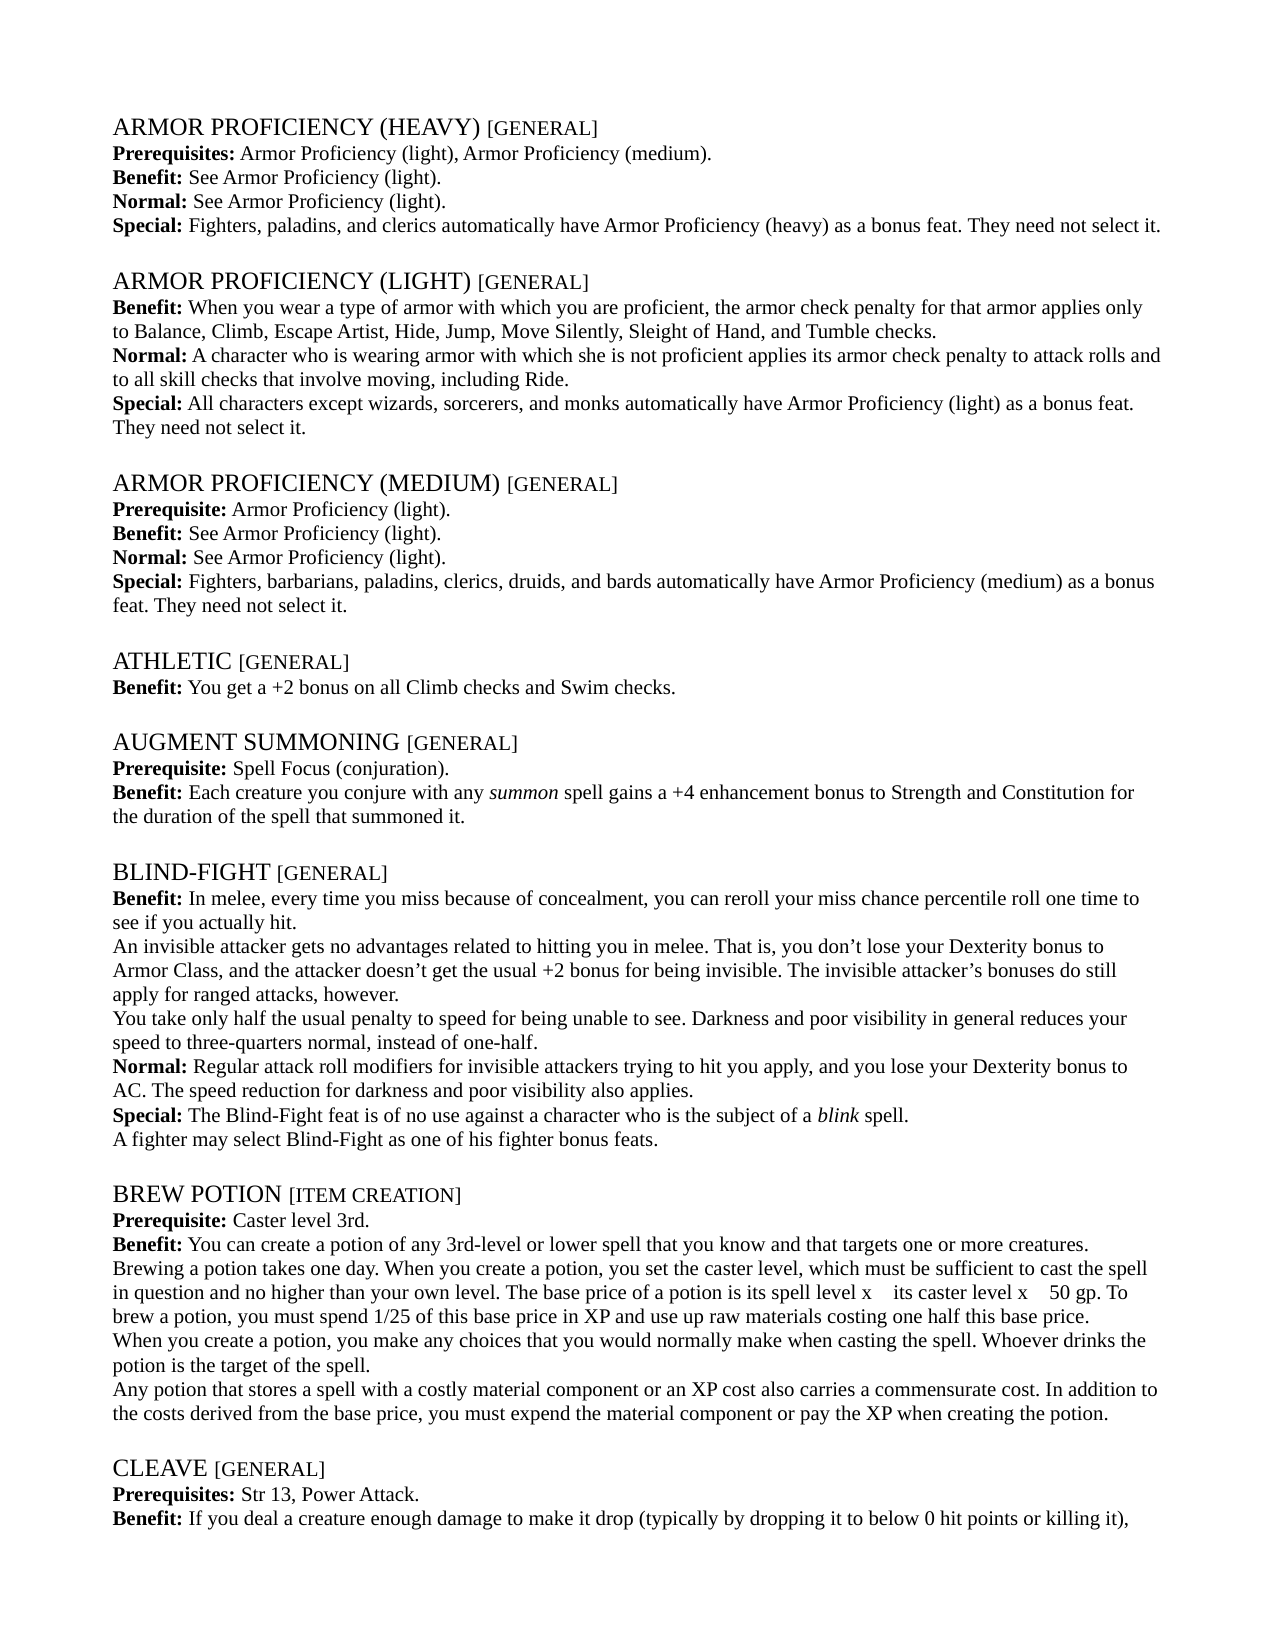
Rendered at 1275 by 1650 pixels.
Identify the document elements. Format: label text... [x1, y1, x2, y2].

text Prerequisite: Caster level 3rd. [112, 1208, 1162, 1232]
text BLIND-FIGHT [GENERAL] [112, 857, 1162, 886]
text You take only half the usual penalty to speed for being unable to see. Darkness and poor visibility in general reduces your speed to three-quarters normal, instead of one-half. [112, 1006, 1162, 1054]
text An invisible attacker gets no advantages related to hitting you in melee. That is, you don’t lose your Dexterity bonus to Armor Class, and the attacker doesn’t get the usual +2 bonus for being invisible. The invisible attacker’s bonuses do still apply for ranged attacks, however. [112, 934, 1162, 1006]
text Special: Fighters, barbarians, paladins, clerics, druids, and bards automatically have Armor Proficiency (medium) as a bonus feat. They need not select it. [112, 569, 1162, 617]
text ATHLETIC [GENERAL] [112, 646, 1162, 675]
text Prerequisites: Armor Proficiency (light), Armor Proficiency (medium). [112, 141, 1162, 165]
text Prerequisites: Str 13, Power Attack. [112, 1482, 1162, 1506]
text Benefit: You get a +2 bonus on all Climb checks and Swim checks. [112, 675, 1162, 699]
text ARMOR PROFICIENCY (LIGHT) [GENERAL] [112, 266, 1162, 295]
text ARMOR PROFICIENCY (MEDIUM) [GENERAL] [112, 468, 1162, 497]
text Benefit: You can create a potion of any 3rd-level or lower spell that you know and that targets one or more creatures. Brewing a potion takes one day. When you create a potion, you set the caster level, which must be sufficient to cast the spell in question and no higher than your own level. The base price of a potion is its spell level x its caster level x 50 gp. To brew a potion, you must spend 1/25 of this base price in XP and use up raw materials costing one half this base price. [112, 1232, 1162, 1328]
text ARMOR PROFICIENCY (HEAVY) [GENERAL] [112, 112, 1162, 141]
text When you create a potion, you make any choices that you would normally make when casting the spell. Whoever drinks the potion is the target of the spell. [112, 1328, 1162, 1377]
text AUGMENT SUMMONING [GENERAL] [112, 727, 1162, 756]
text Normal: See Armor Proficiency (light). [112, 545, 1162, 569]
text Normal: See Armor Proficiency (light). [112, 189, 1162, 213]
text BREW POTION [ITEM CREATION] [112, 1179, 1162, 1208]
text Benefit: When you wear a type of armor with which you are proficient, the armor check penalty for that armor applies only to Balance, Climb, Escape Artist, Hide, Jump, Move Silently, Sleight of Hand, and Tumble checks. [112, 295, 1162, 343]
text Benefit: In melee, every time you miss because of concealment, you can reroll your miss chance percentile roll one time to see if you actually hit. [112, 886, 1162, 934]
text Any potion that stores a spell with a costly material component or an XP cost also carries a commensurate cost. In addition to the costs derived from the base price, you must expend the material component or pay the XP when creating the potion. [112, 1377, 1162, 1425]
text Benefit: See Armor Proficiency (light). [112, 521, 1162, 545]
text Special: Fighters, paladins, and clerics automatically have Armor Proficiency (heavy) as a bonus feat. They need not select it. [112, 213, 1162, 237]
text CLEAVE [GENERAL] [112, 1453, 1162, 1482]
text Special: The Blind-Fight feat is of no use against a character who is the subject of a blink spell. [112, 1102, 1162, 1127]
text Normal: A character who is wearing armor with which she is not proficient applies its armor check penalty to attack rolls and to all skill checks that involve moving, including Ride. [112, 343, 1162, 391]
text Benefit: See Armor Proficiency (light). [112, 165, 1162, 189]
text Prerequisite: Spell Focus (conjuration). [112, 756, 1162, 780]
text Special: All characters except wizards, sorcerers, and monks automatically have Armor Proficiency (light) as a bonus feat. They need not select it. [112, 391, 1162, 439]
text Benefit: Each creature you conjure with any summon spell gains a +4 enhancement bonus to Strength and Constitution for the duration of the spell that summoned it. [112, 780, 1162, 828]
text Normal: Regular attack roll modifiers for invisible attackers trying to hit you apply, and you lose your Dexterity bonus to AC. The speed reduction for darkness and poor visibility also applies. [112, 1054, 1162, 1102]
text Benefit: If you deal a creature enough damage to make it drop (typically by dropping it to below 0 hit points or killing it), [112, 1506, 1162, 1530]
text A fighter may select Blind-Fight as one of his fighter bonus feats. [112, 1127, 1162, 1151]
text Prerequisite: Armor Proficiency (light). [112, 497, 1162, 521]
